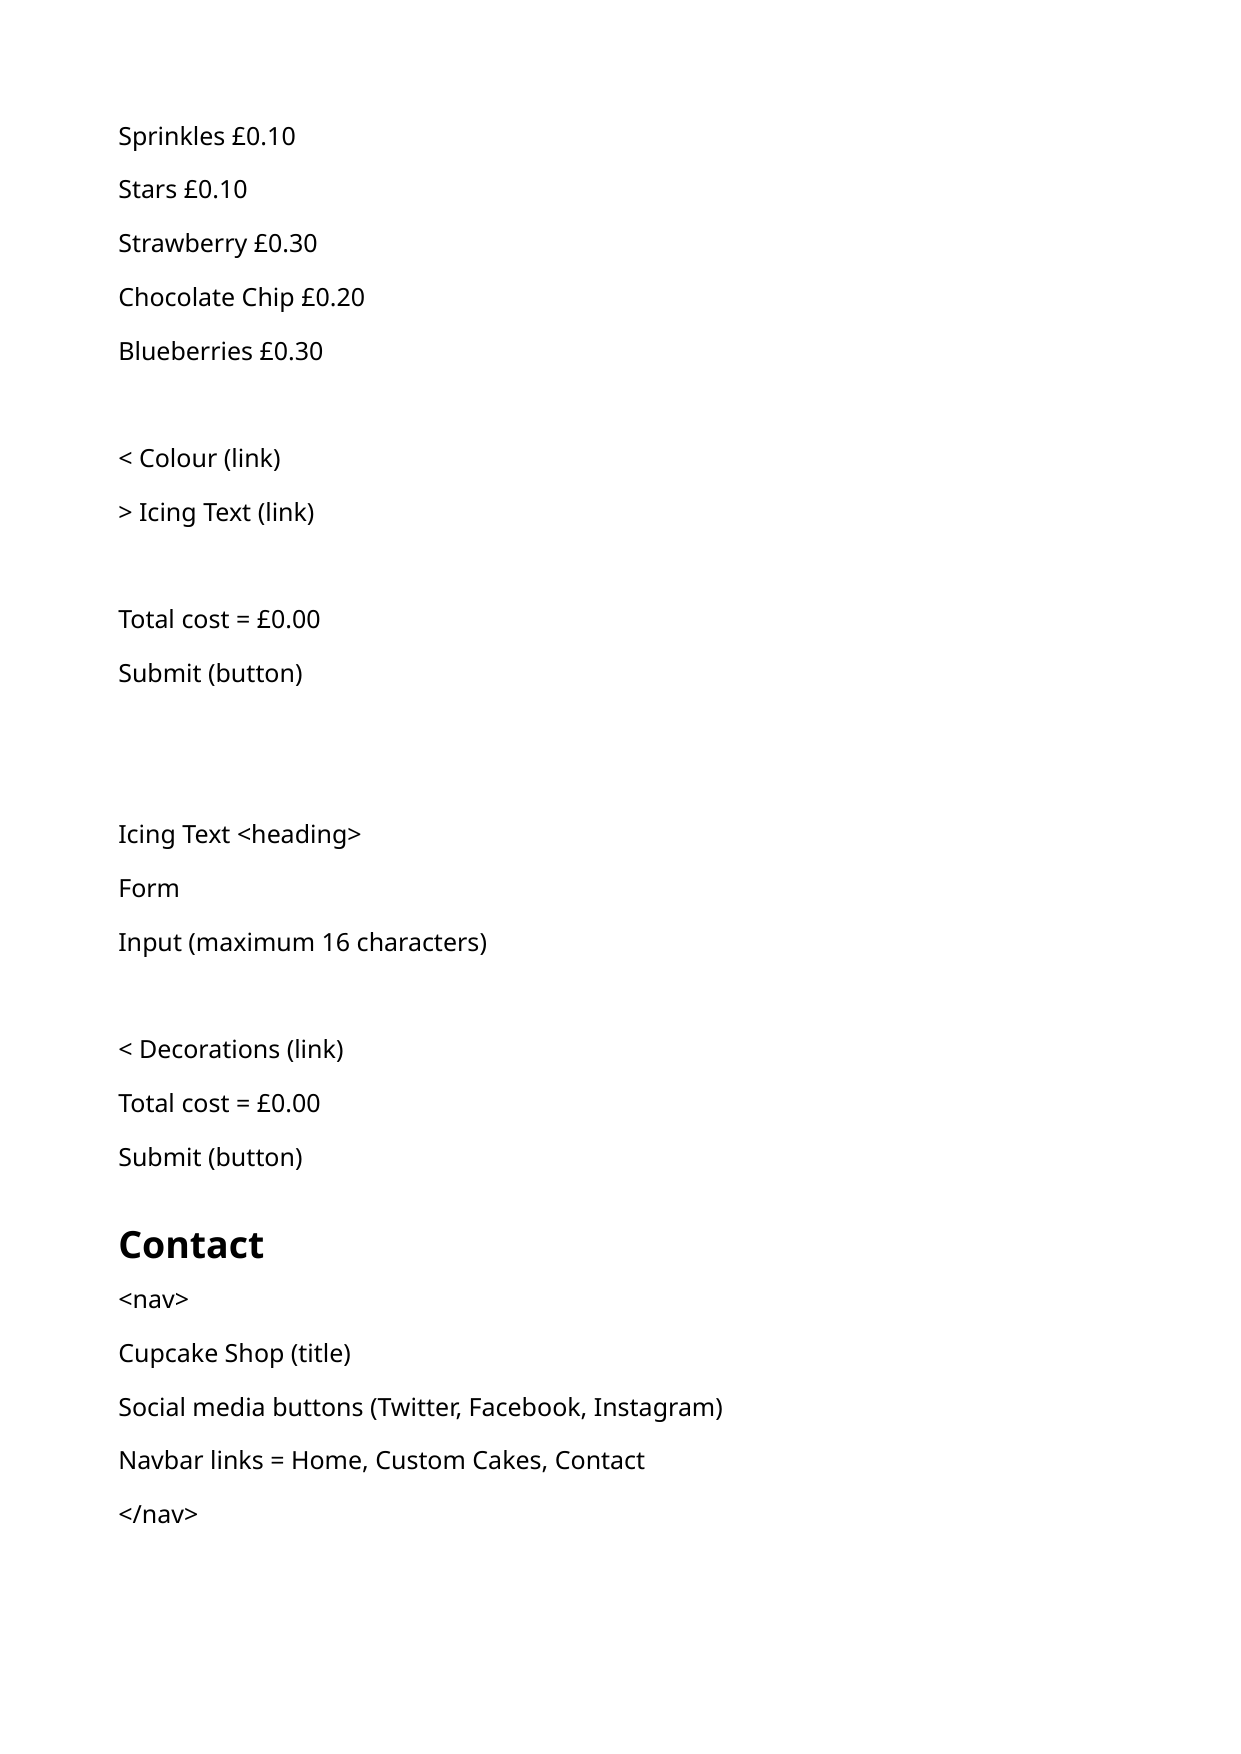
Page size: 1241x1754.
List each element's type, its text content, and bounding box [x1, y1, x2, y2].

text Social media buttons (Twitter, Facebook, Instagram) [118, 1389, 1122, 1423]
text Navbar links = Home, Custom Cakes, Contact [118, 1443, 1122, 1477]
text Chocolate Chip £0.20 [118, 279, 1122, 313]
text > Icing Text (link) [118, 494, 1122, 528]
text Icing Text <heading> [118, 817, 1122, 851]
text < Colour (link) [118, 441, 1122, 475]
text Total cost = £0.00 [118, 602, 1122, 636]
text Cupcake Shop (title) [118, 1335, 1122, 1369]
text Form [118, 871, 1122, 905]
text Total cost = £0.00 [118, 1086, 1122, 1120]
text Blueberries £0.30 [118, 333, 1122, 367]
text </nav> [118, 1497, 1122, 1531]
text Submit (button) [118, 656, 1122, 690]
text Strawberry £0.30 [118, 226, 1122, 260]
text < Decorations (link) [118, 1032, 1122, 1066]
text <nav> [118, 1282, 1122, 1316]
subtitle Contact [118, 1218, 1122, 1269]
text Input (maximum 16 characters) [118, 924, 1122, 958]
text Sprinkles £0.10 [118, 118, 1122, 152]
text Stars £0.10 [118, 172, 1122, 206]
text Submit (button) [118, 1139, 1122, 1173]
